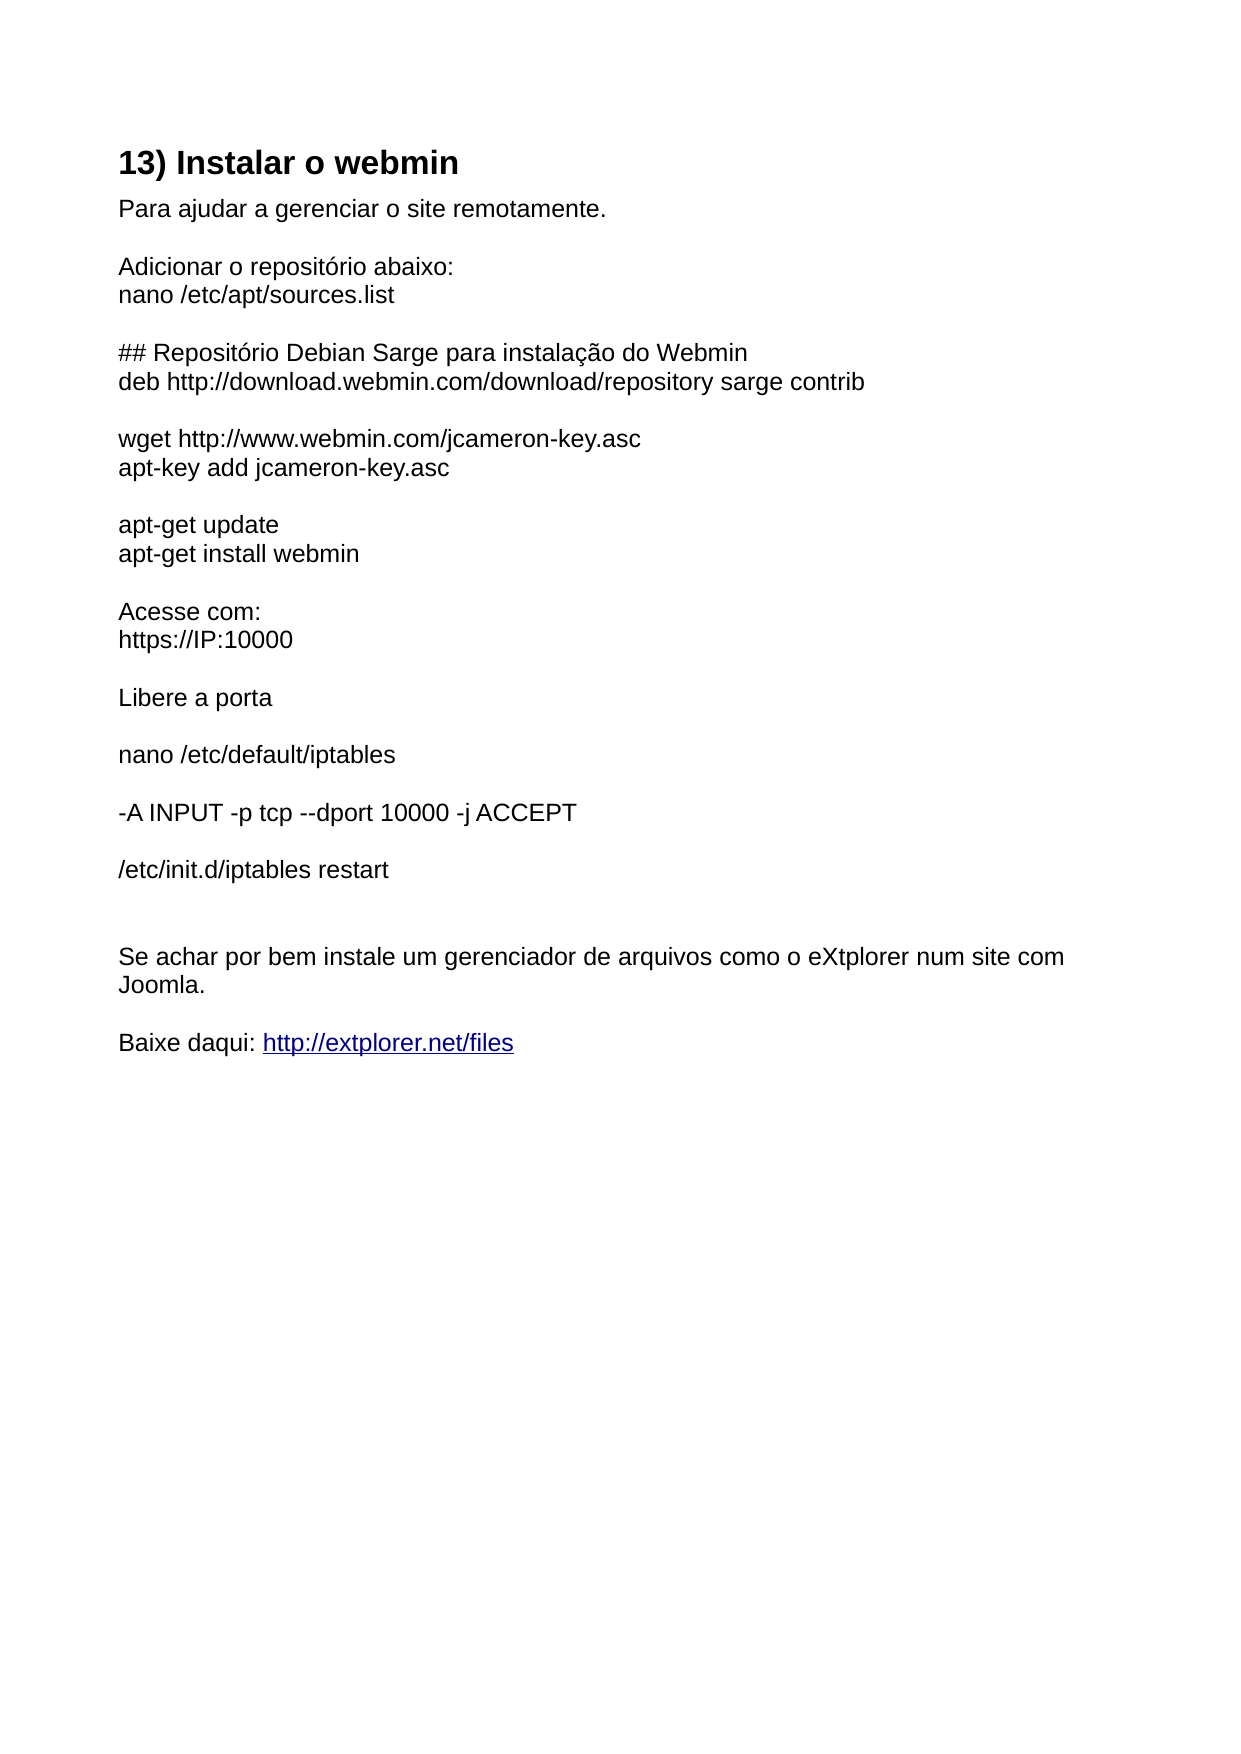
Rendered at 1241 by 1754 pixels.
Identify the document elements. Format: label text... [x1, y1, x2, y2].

subtitle 13) Instalar o webmin [118, 143, 1122, 182]
text wget http://www.webmin.com/jcameron-key.asc [118, 424, 1122, 453]
text Para ajudar a gerenciar o site remotamente. [118, 194, 1122, 223]
text Libere a porta [118, 683, 1122, 712]
text Se achar por bem instale um gerenciador de arquivos como o eXtplorer num site com Joomla. [118, 942, 1122, 999]
text Baixe daqui: http://extplorer.net/files [118, 1028, 1122, 1057]
text ## Repositório Debian Sarge para instalação do Webmin [118, 338, 1122, 367]
text https://IP:10000 [118, 626, 1122, 654]
text apt-key add jcameron-key.asc [118, 453, 1122, 482]
text nano /etc/apt/sources.list [118, 281, 1122, 309]
text apt-get install webmin [118, 539, 1122, 568]
text Acesse com: [118, 597, 1122, 626]
text /etc/init.d/iptables restart [118, 856, 1122, 884]
text deb http://download.webmin.com/download/repository sarge contrib [118, 367, 1122, 396]
text nano /etc/default/iptables [118, 741, 1122, 769]
text -A INPUT -p tcp --dport 10000 -j ACCEPT [118, 798, 1122, 827]
text apt-get update [118, 511, 1122, 539]
text Adicionar o repositório abaixo: [118, 252, 1122, 281]
